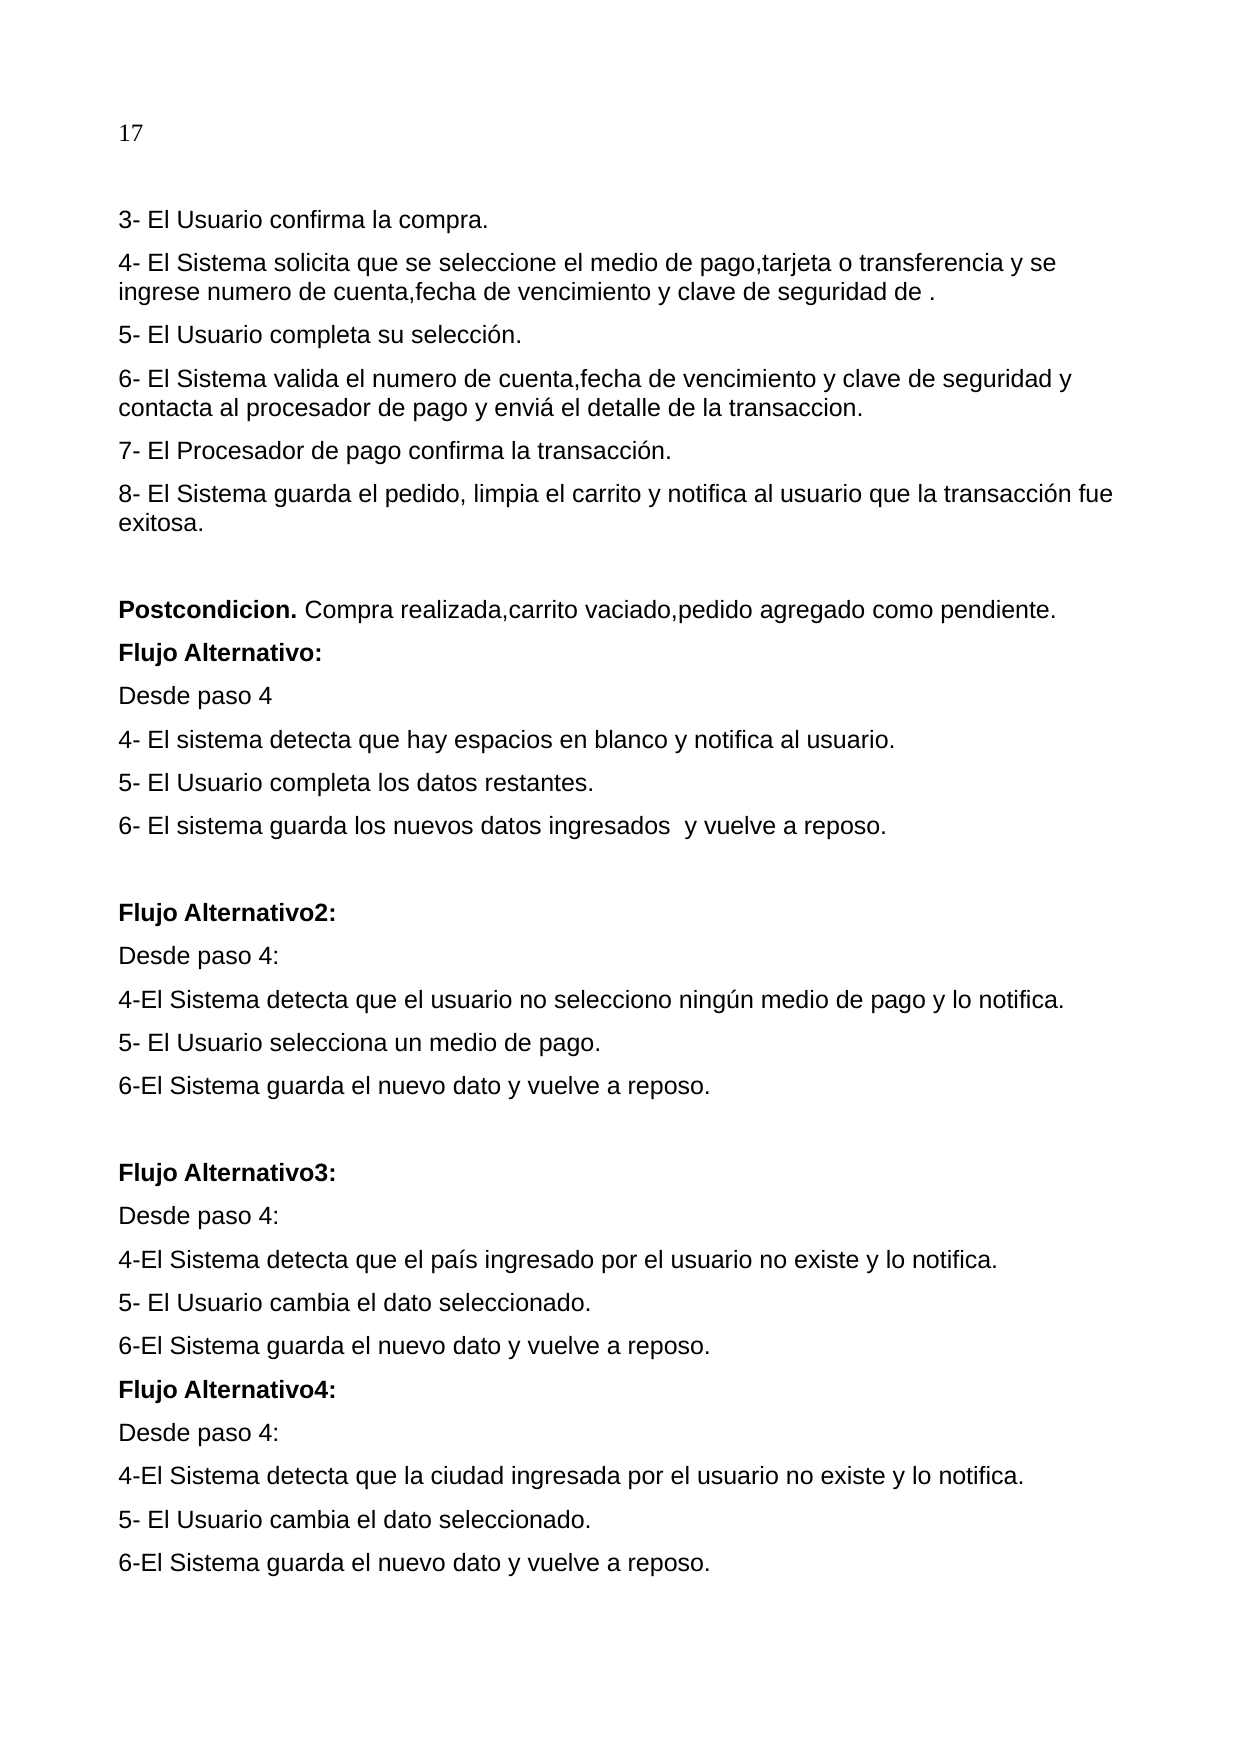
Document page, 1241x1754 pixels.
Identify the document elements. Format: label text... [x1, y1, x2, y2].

text 6-El Sistema guarda el nuevo dato y vuelve a reposo. [118, 1548, 1122, 1577]
text Postcondicion. Compra realizada,carrito vaciado,pedido agregado como pendiente. [118, 595, 1122, 623]
text 6-El Sistema guarda el nuevo dato y vuelve a reposo. [118, 1071, 1122, 1100]
text Desde paso 4: [118, 941, 1122, 970]
text 4- El sistema detecta que hay espacios en blanco y notifica al usuario. [118, 725, 1122, 753]
text 6- El Sistema valida el numero de cuenta,fecha de vencimiento y clave de seguridad y contacta al procesador de pago y enviá el detalle de la transaccion. [118, 364, 1122, 421]
text Desde paso 4: [118, 1418, 1122, 1447]
text Flujo Alternativo3: [118, 1158, 1122, 1187]
text 3- El Usuario confirma la compra. [118, 205, 1122, 234]
text 8- El Sistema guarda el pedido, limpia el carrito y notifica al usuario que la transacción fue exitosa. [118, 479, 1122, 537]
text Flujo Alternativo2: [118, 898, 1122, 927]
text 5- El Usuario completa su selección. [118, 321, 1122, 349]
text Desde paso 4: [118, 1201, 1122, 1230]
text Desde paso 4 [118, 681, 1122, 710]
text 6-El Sistema guarda el nuevo dato y vuelve a reposo. [118, 1331, 1122, 1360]
text Flujo Alternativo: [118, 638, 1122, 667]
text 5- El Usuario cambia el dato seleccionado. [118, 1505, 1122, 1533]
text 4-El Sistema detecta que la ciudad ingresada por el usuario no existe y lo notifica. [118, 1461, 1122, 1490]
text 5- El Usuario cambia el dato seleccionado. [118, 1288, 1122, 1317]
text 6- El sistema guarda los nuevos datos ingresados y vuelve a reposo. [118, 811, 1122, 840]
text 5- El Usuario selecciona un medio de pago. [118, 1028, 1122, 1057]
text 4- El Sistema solicita que se seleccione el medio de pago,tarjeta o transferencia y se ingrese numero de cuenta,fecha de vencimiento y clave de seguridad de . [118, 248, 1122, 306]
text 5- El Usuario completa los datos restantes. [118, 768, 1122, 797]
text 7- El Procesador de pago confirma la transacción. [118, 436, 1122, 465]
text 4-El Sistema detecta que el país ingresado por el usuario no existe y lo notifica. [118, 1245, 1122, 1273]
text Flujo Alternativo4: [118, 1375, 1122, 1403]
text 4-El Sistema detecta que el usuario no selecciono ningún medio de pago y lo notifica. [118, 985, 1122, 1013]
